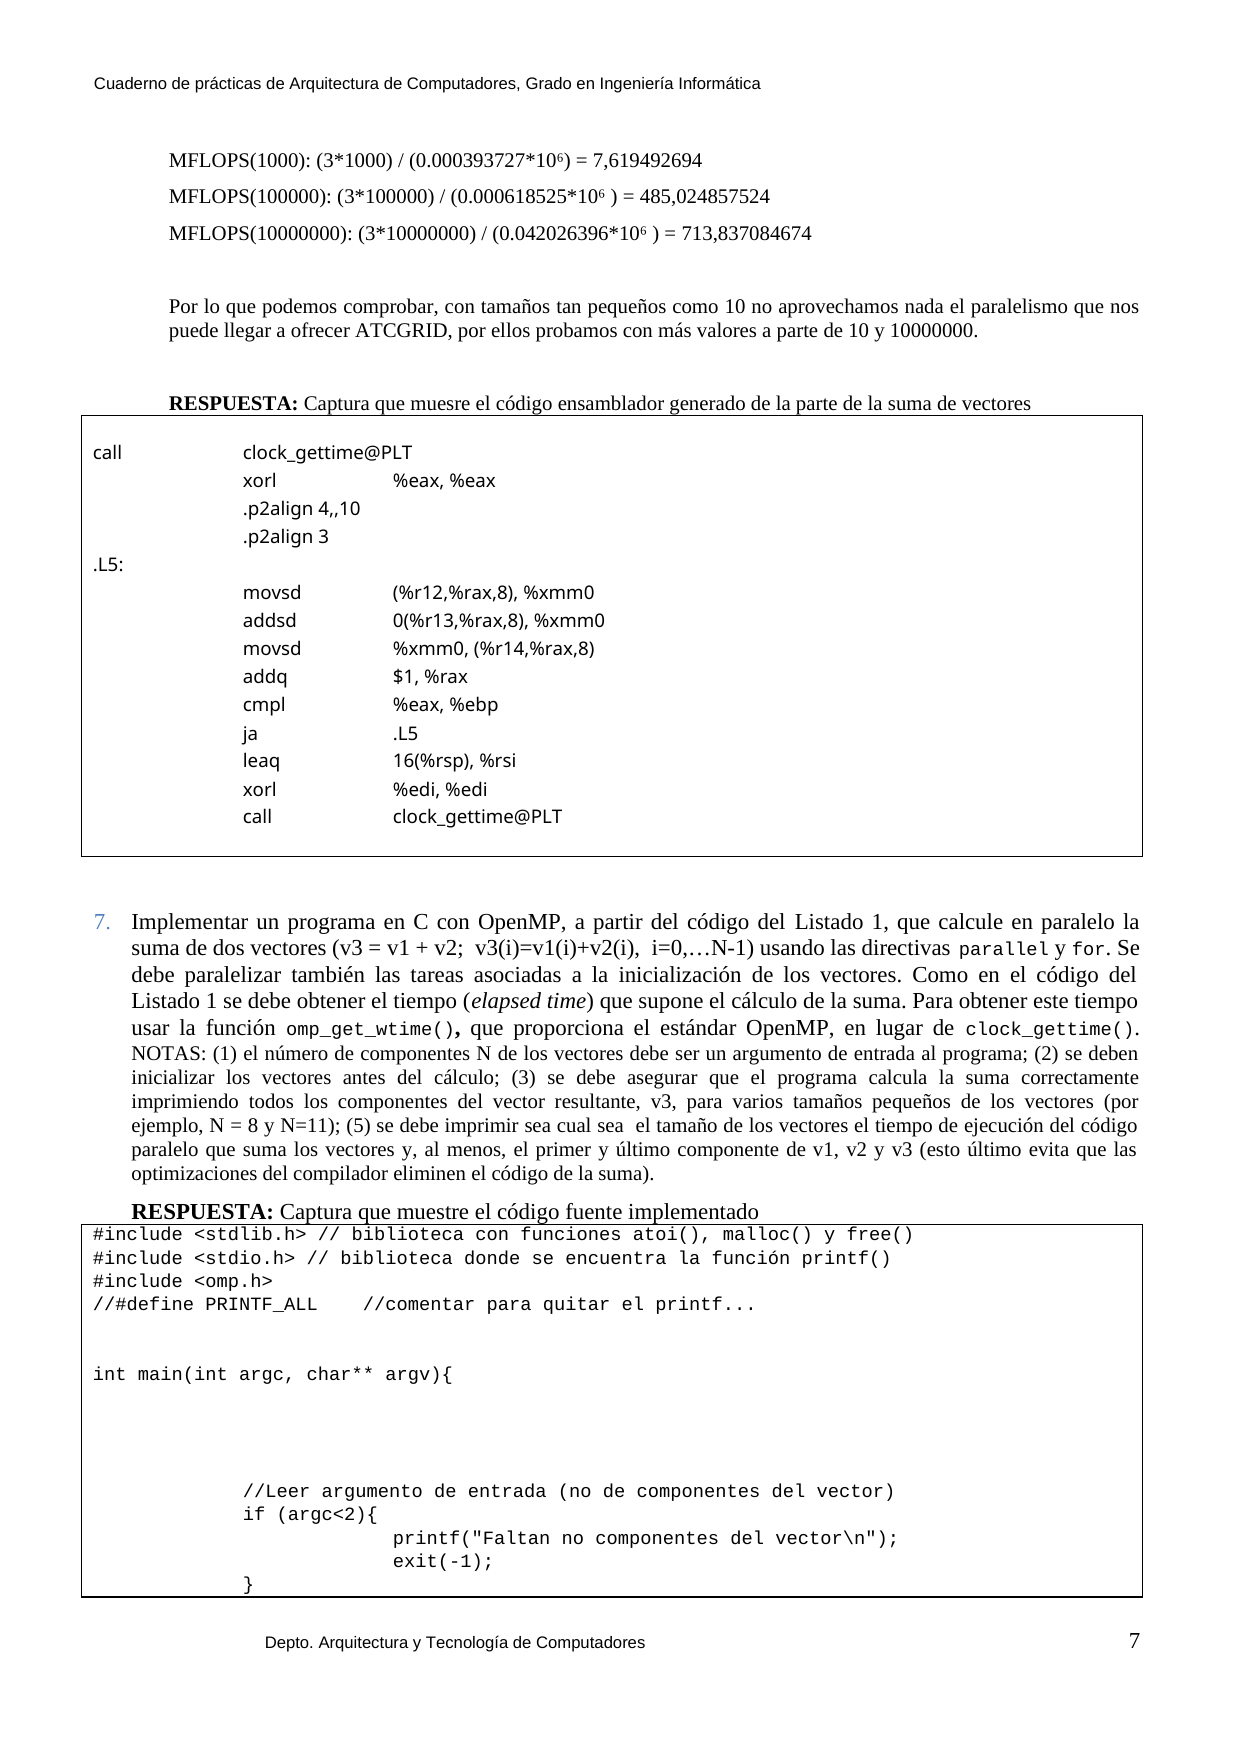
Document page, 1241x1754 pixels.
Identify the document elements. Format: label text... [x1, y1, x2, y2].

list Implementar un programa en C con OpenMP, a partir del código del Listado 1, que calcule en paralelo la suma de dos vectores (v3 = v1 + v2; v3(i)=v1(i)+v2(i), i=0,…N-1) usando las directivas parallel y for. Se debe paralelizar también las tareas asociadas a la inicialización de los vectores. Como en el código del Listado 1 se debe obtener el tiempo (elapsed time) que supone el cálculo de la suma. Para obtener este tiempo usar la función omp_get_wtime(), que proporciona el estándar OpenMP, en lugar de clock_gettime(). NOTAS: (1) el número de componentes N de los vectores debe ser un argumento de entrada al programa; (2) se deben inicializar los vectores antes del cálculo; (3) se debe asegurar que el programa calcula la suma correctamente imprimiendo todos los componentes del vector resultante, v3, para varios tamaños pequeños de los vectores (por ejemplo, N = 8 y N=11); (5) se debe imprimir sea cual sea el tamaño de los vectores el tiempo de ejecución del código paralelo que suma los vectores y, al menos, el primer y último componente de v1, v2 y v3 (esto último evita que las optimizaciones del compilador eliminen el código de la suma). [94, 908, 1140, 1185]
text MFLOPS(10000000): (3*10000000) / (0.042026396*10⁶ ) = 713,837084674 [169, 221, 1140, 245]
table_header call clock_gettime@PLT xorl %eax, %eax .p2align 4,,10 .p2align 3 .L5: movsd (%r12,%rax,8), %xmm0 addsd 0(%r13,%rax,8), %xmm0 movsd %xmm0, (%r14,%rax,8) addq $1, %rax cmpl %eax, %ebp ja .L5 leaq 16(%rsp), %rsi xorl %edi, %edi call clock_gettime@PLT [82, 416, 1142, 856]
text RESPUESTA: Captura que muesre el código ensamblador generado de la parte de la suma de vectores [169, 391, 1140, 415]
table_header #include <stdlib.h> // biblioteca con funciones atoi(), malloc() y free() #include <stdio.h> // biblioteca donde se encuentra la función printf() #include <omp.h> //#define PRINTF_ALL //comentar para quitar el printf... int main(int argc, char** argv){ //Leer argumento de entrada (no de componentes del vector) if (argc<2){ printf("Faltan no componentes del vector\n"); exit(-1); } [82, 1225, 1142, 1596]
text RESPUESTA: Captura que muestre el código fuente implementado [131, 1198, 1140, 1224]
text MFLOPS(1000): (3*1000) / (0.000393727*10⁶) = 7,619492694 [169, 148, 1140, 172]
text MFLOPS(100000): (3*100000) / (0.000618525*10⁶ ) = 485,024857524 [169, 184, 1140, 208]
text Por lo que podemos comprobar, con tamaños tan pequeños como 10 no aprovechamos nada el paralelismo que nos puede llegar a ofrecer ATCGRID, por ellos probamos con más valores a parte de 10 y 10000000. [169, 294, 1140, 342]
